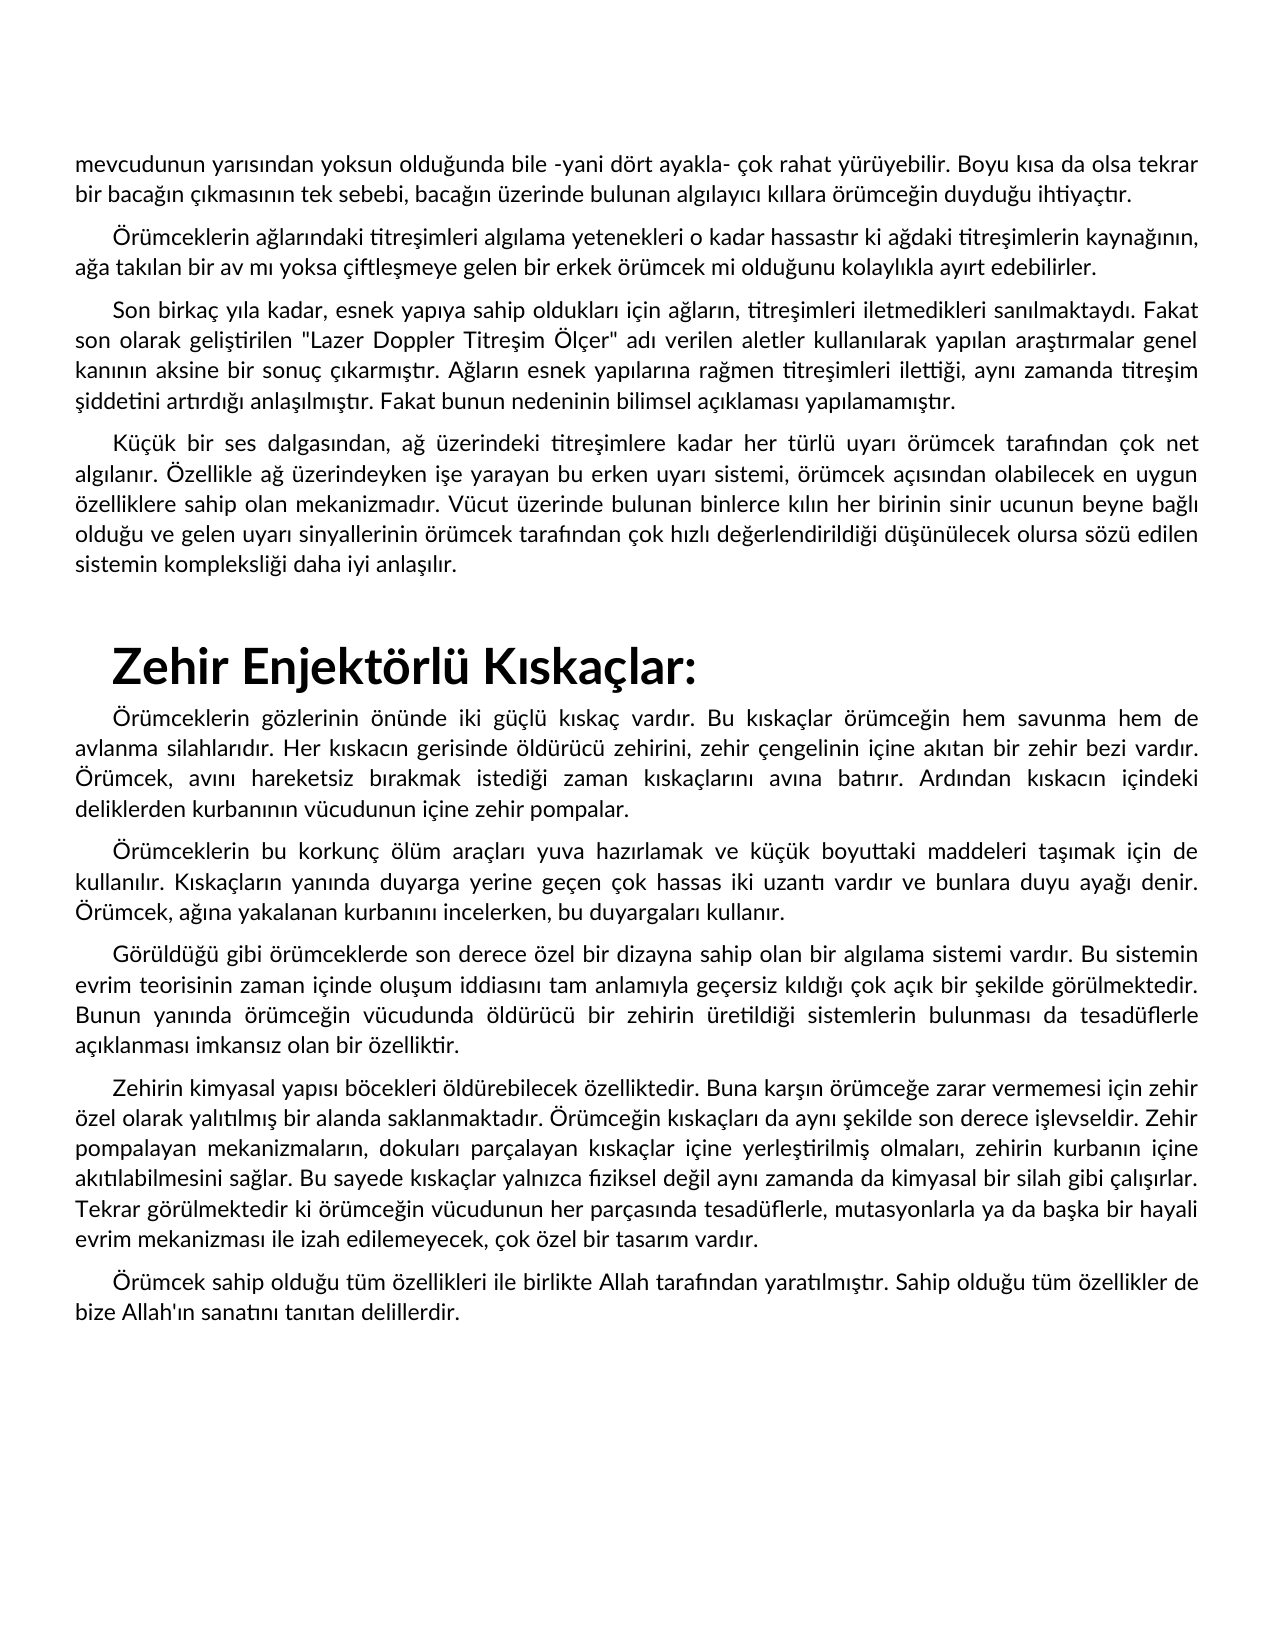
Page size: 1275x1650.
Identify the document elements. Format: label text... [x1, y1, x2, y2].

text mevcudunun yarısından yoksun olduğunda bile -yani dört ayakla- çok rahat yürüyebilir. Boyu kısa da olsa tekrar bir bacağın çıkmasının tek sebebi, bacağın üzerinde bulunan algılayıcı kıllara örümceğin duyduğu ihtiyaçtır. [75, 150, 1200, 208]
text Küçük bir ses dalgasından, ağ üzerindeki titreşimlere kadar her türlü uyarı örümcek tarafından çok net algılanır. Özellikle ağ üzerindeyken işe yarayan bu erken uyarı sistemi, örümcek açısından olabilecek en uygun özelliklere sahip olan mekanizmadır. Vücut üzerinde bulunan binlerce kılın her birinin sinir ucunun beyne bağlı olduğu ve gelen uyarı sinyallerinin örümcek tarafından çok hızlı değerlendirildiği düşünülecek olursa sözü edilen sistemin kompleksliği daha iyi anlaşılır. [75, 429, 1200, 577]
subtitle Zehir Enjektörlü Kıskaçlar: [112, 635, 1200, 695]
text Örümceklerin gözlerinin önünde iki güçlü kıskaç vardır. Bu kıskaçlar örümceğin hem savunma hem de avlanma silahlarıdır. Her kıskacın gerisinde öldürücü zehirini, zehir çengelinin içine akıtan bir zehir bezi vardır. Örümcek, avını hareketsiz bırakmak istediği zaman kıskaçlarını avına batırır. Ardından kıskacın içindeki deliklerden kurbanının vücudunun içine zehir pompalar. [75, 704, 1200, 822]
text Örümcek sahip olduğu tüm özellikleri ile birlikte Allah tarafından yaratılmıştır. Sahip olduğu tüm özellikler de bize Allah'ın sanatını tanıtan delillerdir. [75, 1267, 1200, 1325]
text Son birkaç yıla kadar, esnek yapıya sahip oldukları için ağların, titreşimleri iletmedikleri sanılmaktaydı. Fakat son olarak geliştirilen "Lazer Doppler Titreşim Ölçer" adı verilen aletler kullanılarak yapılan araştırmalar genel kanının aksine bir sonuç çıkarmıştır. Ağların esnek yapılarına rağmen titreşimleri ilettiği, aynı zamanda titreşim şiddetini artırdığı anlaşılmıştır. Fakat bunun nedeninin bilimsel açıklaması yapılamamıştır. [75, 296, 1200, 414]
text Zehirin kimyasal yapısı böcekleri öldürebilecek özelliktedir. Buna karşın örümceğe zarar vermemesi için zehir özel olarak yalıtılmış bir alanda saklanmaktadır. Örümceğin kıskaçları da aynı şekilde son derece işlevseldir. Zehir pompalayan mekanizmaların, dokuları parçalayan kıskaçlar içine yerleştirilmiş olmaları, zehirin kurbanın içine akıtılabilmesini sağlar. Bu sayede kıskaçlar yalnızca fiziksel değil aynı zamanda da kimyasal bir silah gibi çalışırlar. Tekrar görülmektedir ki örümceğin vücudunun her parçasında tesadüflerle, mutasyonlarla ya da başka bir hayali evrim mekanizması ile izah edilemeyecek, çok özel bir tasarım vardır. [75, 1073, 1200, 1252]
text Örümceklerin ağlarındaki titreşimleri algılama yetenekleri o kadar hassastır ki ağdaki titreşimlerin kaynağının, ağa takılan bir av mı yoksa çiftleşmeye gelen bir erkek örümcek mi olduğunu kolaylıkla ayırt edebilirler. [75, 223, 1200, 281]
text Örümceklerin bu korkunç ölüm araçları yuva hazırlamak ve küçük boyuttaki maddeleri taşımak için de kullanılır. Kıskaçların yanında duyarga yerine geçen çok hassas iki uzantı vardır ve bunlara duyu ayağı denir. Örümcek, ağına yakalanan kurbanını incelerken, bu duyargaları kullanır. [75, 837, 1200, 925]
text Görüldüğü gibi örümceklerde son derece özel bir dizayna sahip olan bir algılama sistemi vardır. Bu sistemin evrim teorisinin zaman içinde oluşum iddiasını tam anlamıyla geçersiz kıldığı çok açık bir şekilde görülmektedir. Bunun yanında örümceğin vücudunda öldürücü bir zehirin üretildiği sistemlerin bulunması da tesadüflerle açıklanması imkansız olan bir özelliktir. [75, 940, 1200, 1058]
